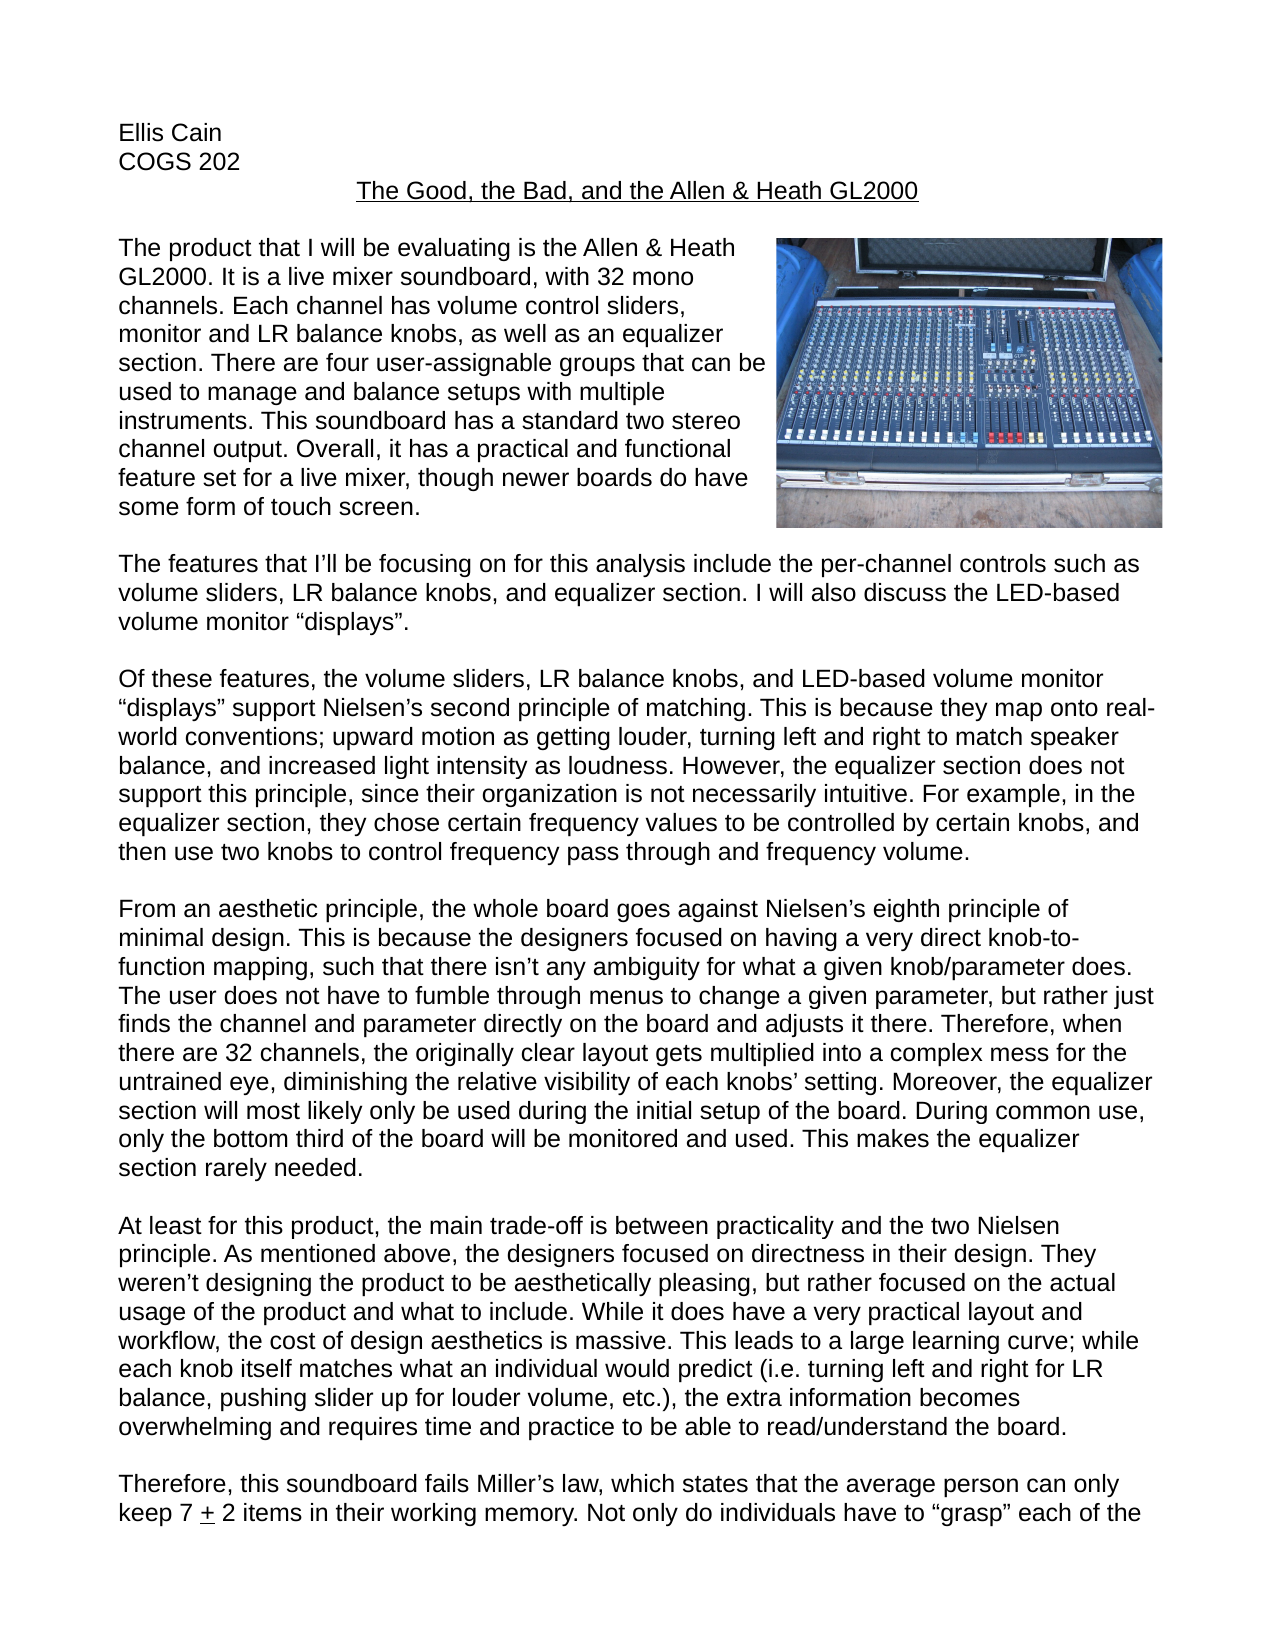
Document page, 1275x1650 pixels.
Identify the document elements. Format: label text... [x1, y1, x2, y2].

text Of these features, the volume sliders, LR balance knobs, and LED-based volume monitor “displays” support Nielsen’s second principle of matching. This is because they map onto real-world conventions; upward motion as getting louder, turning left and right to match speaker balance, and increased light intensity as loudness. However, the equalizer section does not support this principle, since their organization is not necessarily intuitive. For example, in the equalizer section, they chose certain frequency values to be controlled by certain knobs, and then use two knobs to control frequency pass through and frequency volume. [118, 664, 1157, 866]
text From an aesthetic principle, the whole board goes against Nielsen’s eighth principle of minimal design. This is because the designers focused on having a very direct knob-to-function mapping, such that there isn’t any ambiguity for what a given knob/parameter does. The user does not have to fumble through menus to change a given parameter, but rather just finds the channel and parameter directly on the board and adjusts it there. Therefore, when there are 32 channels, the originally clear layout gets multiplied into a complex mess for the untrained eye, diminishing the relative visibility of each knobs’ setting. Moreover, the equalizer section will most likely only be used during the initial setup of the board. During common use, only the bottom third of the board will be monitored and used. This makes the equalizer section rarely needed. [118, 894, 1157, 1182]
text The Good, the Bad, and the Allen & Heath GL2000 [118, 176, 1157, 204]
text The features that I’ll be focusing on for this analysis include the per-channel controls such as volume sliders, LR balance knobs, and equalizer section. I will also discuss the LED-based volume monitor “displays”. [118, 549, 1157, 636]
text COGS 202 [118, 147, 1157, 176]
text Ellis Cain [118, 118, 1157, 147]
picture [776, 238, 1163, 528]
text The product that I will be evaluating is the Allen & Heath GL2000. It is a live mixer soundboard, with 32 mono channels. Each channel has volume control sliders, monitor and LR balance knobs, as well as an equalizer section. There are four user-assignable groups that can be used to manage and balance setups with multiple instruments. This soundboard has a standard two stereo channel output. Overall, it has a practical and functional feature set for a live mixer, though newer boards do have some form of touch screen. [118, 233, 1157, 521]
text Therefore, this soundboard fails Miller’s law, which states that the average person can only keep 7 + 2 items in their working memory. Not only do individuals have to “grasp” each of the [118, 1469, 1157, 1527]
text At least for this product, the main trade-off is between practicality and the two Nielsen principle. As mentioned above, the designers focused on directness in their design. They weren’t designing the product to be aesthetically pleasing, but rather focused on the actual usage of the product and what to include. While it does have a very practical layout and workflow, the cost of design aesthetics is massive. This leads to a large learning curve; while each knob itself matches what an individual would predict (i.e. turning left and right for LR balance, pushing slider up for louder volume, etc.), the extra information becomes overwhelming and requires time and practice to be able to read/understand the board. [118, 1211, 1157, 1441]
